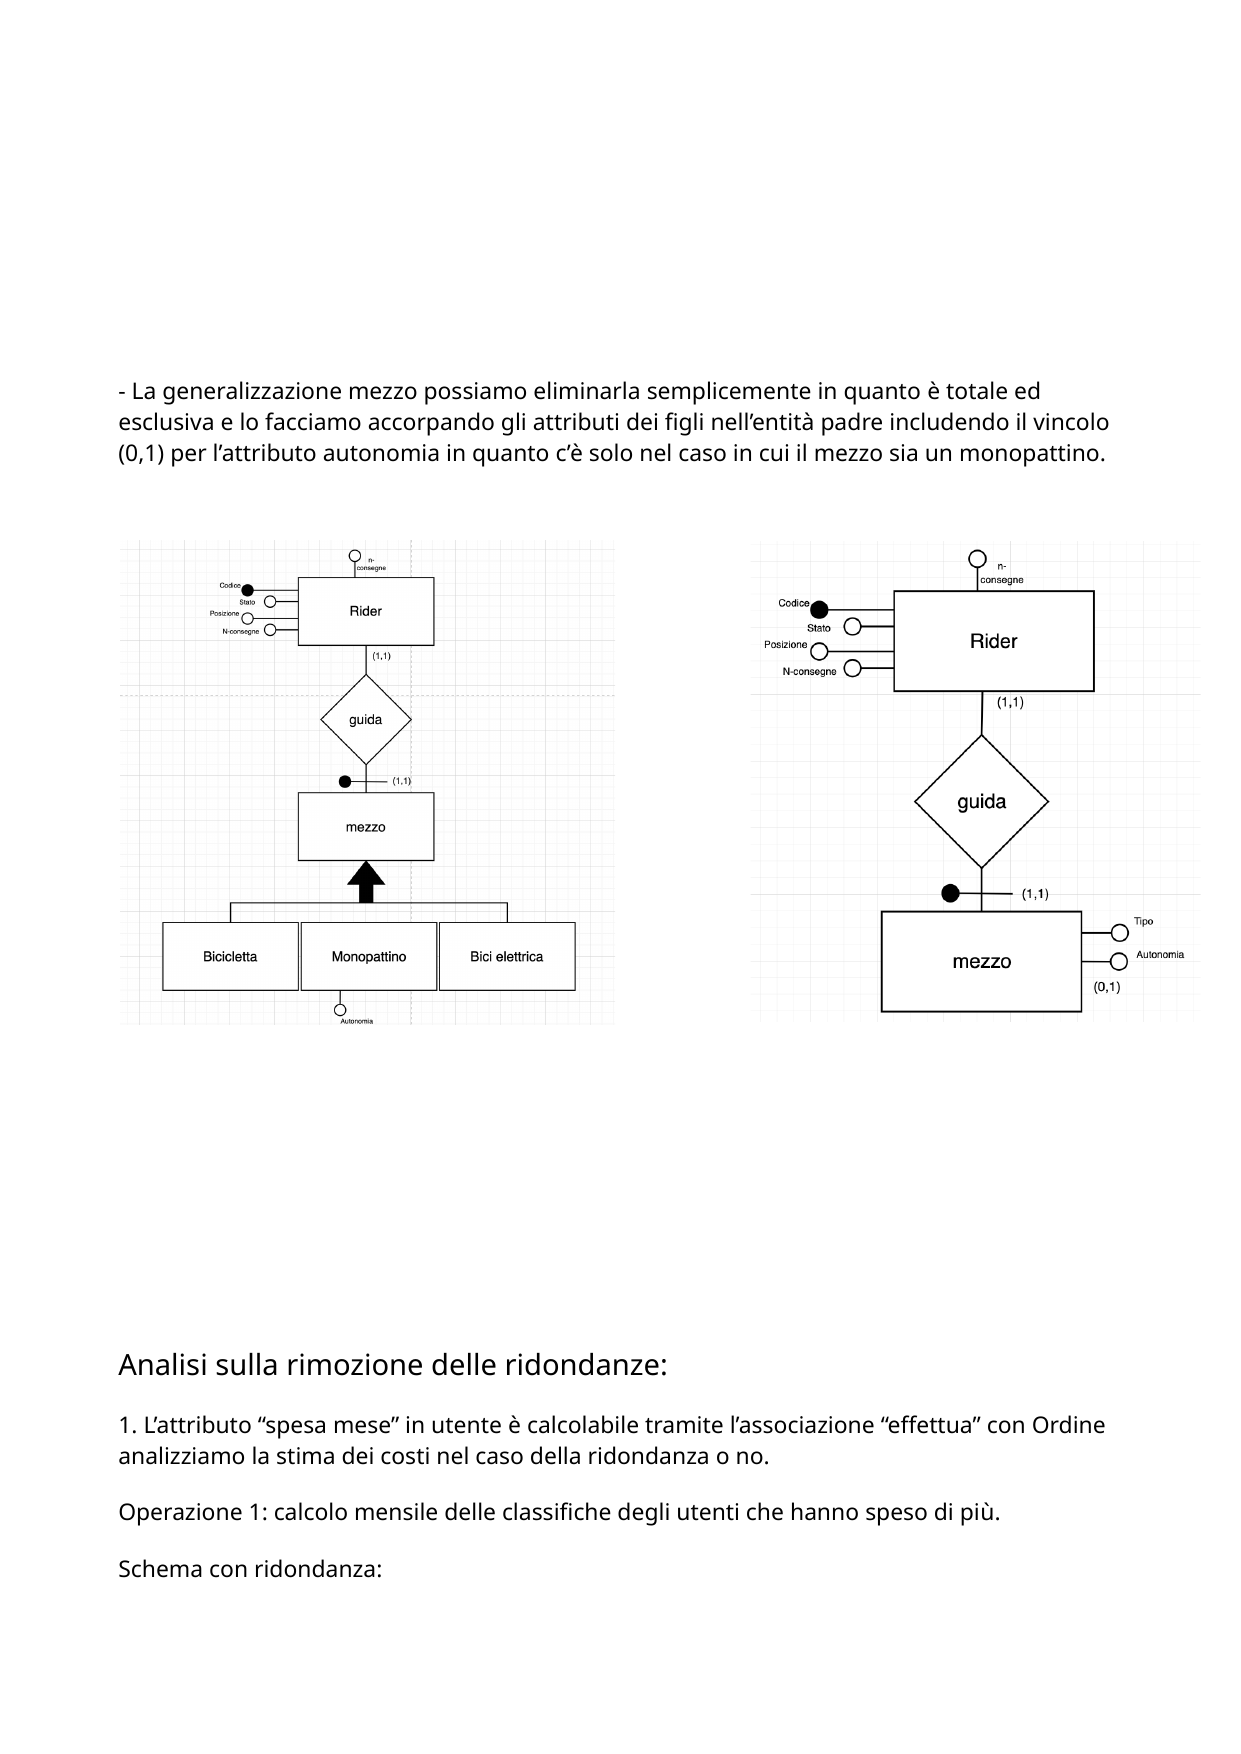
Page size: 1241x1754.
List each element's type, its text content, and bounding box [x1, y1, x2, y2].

text Analisi sulla rimozione delle ridondanze: [118, 1344, 1122, 1384]
text Schema con ridondanza: [118, 1552, 1122, 1584]
picture [120, 540, 615, 1025]
text Operazione 1: calcolo mensile delle classifiche degli utenti che hanno speso di più. [118, 1496, 1122, 1527]
picture [750, 541, 1201, 1022]
text 1. L’attributo “spesa mese” in utente è calcolabile tramite l’associazione “effettua” con Ordine analizziamo la stima dei costi nel caso della ridondanza o no. [118, 1409, 1122, 1471]
text - La generalizzazione mezzo possiamo eliminarla semplicemente in quanto è totale ed esclusiva e lo facciamo accorpando gli attributi dei figli nell’entità padre includendo il vincolo (0,1) per l’attributo autonomia in quanto c’è solo nel caso in cui il mezzo sia un monopattino. [118, 375, 1122, 469]
